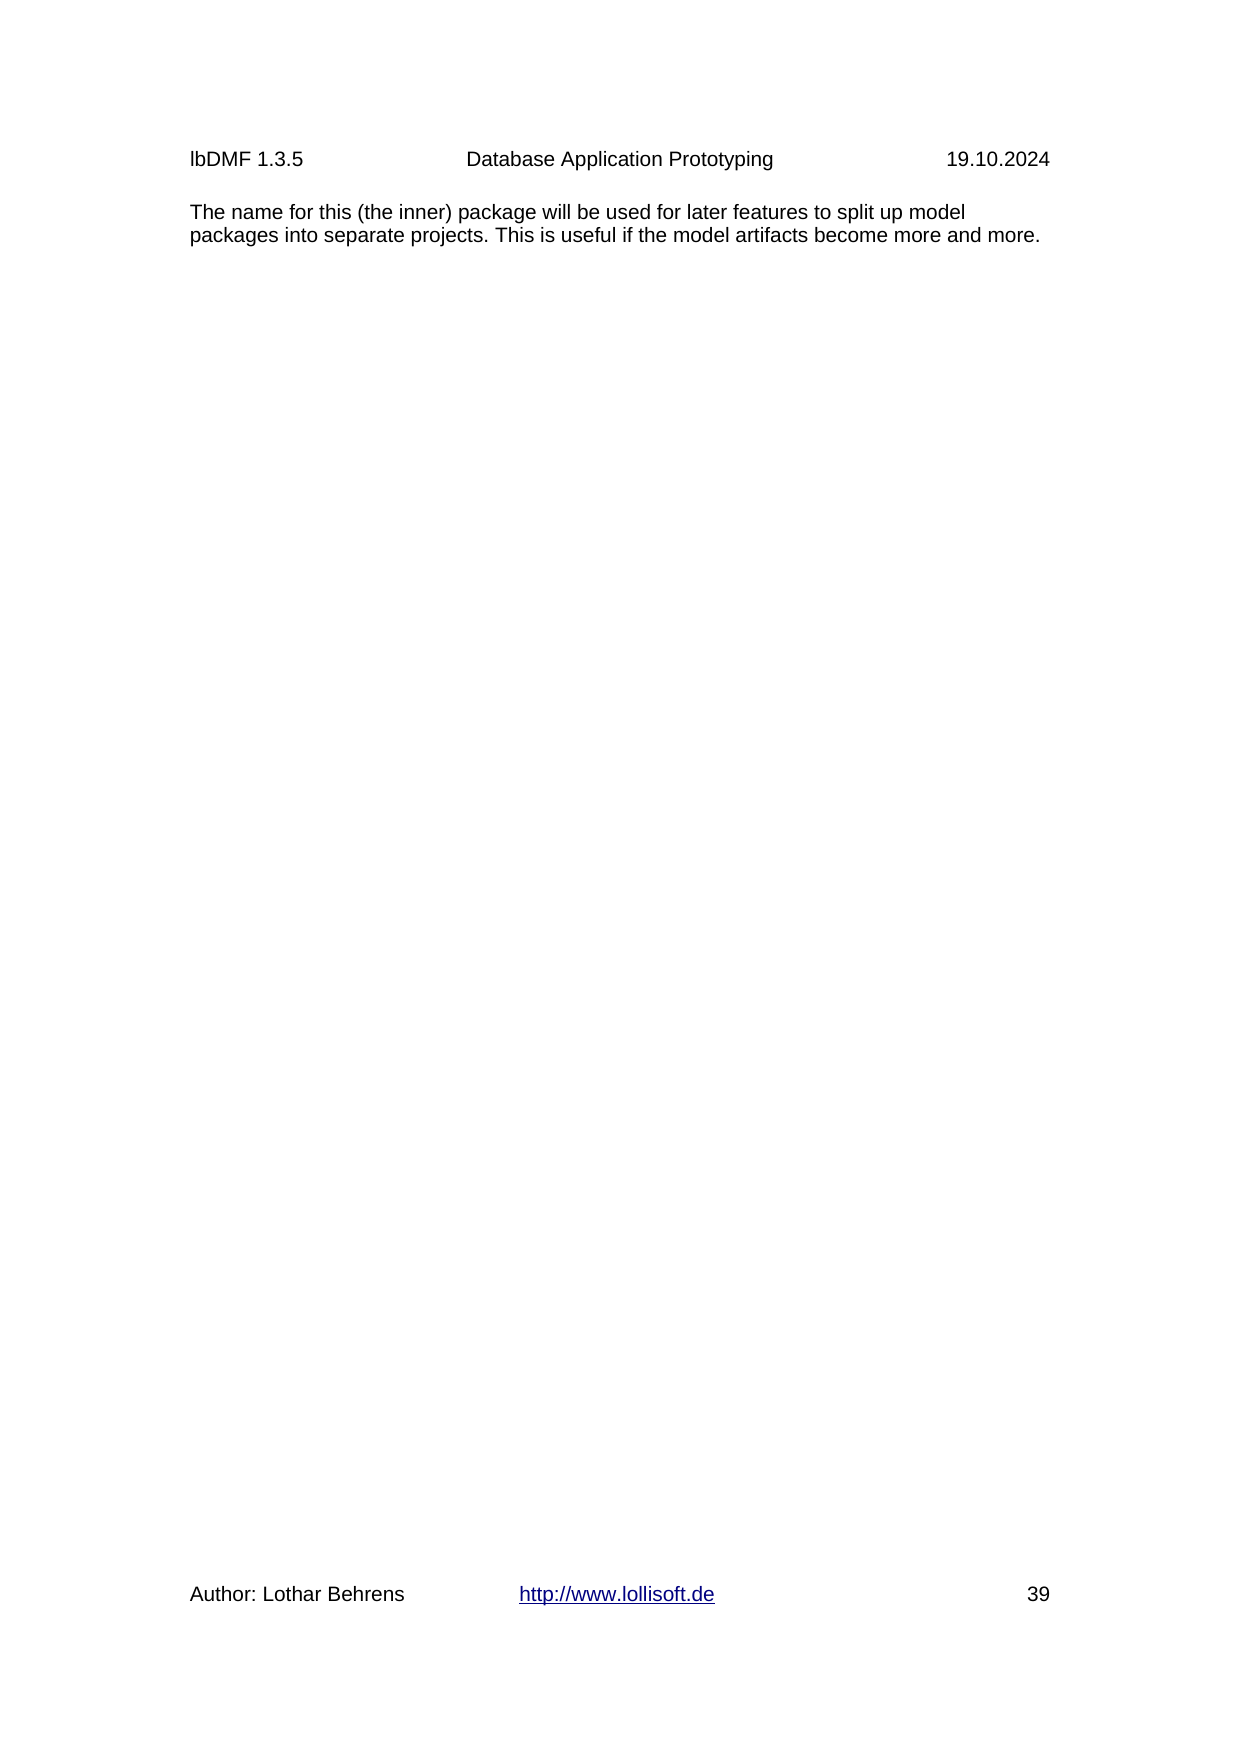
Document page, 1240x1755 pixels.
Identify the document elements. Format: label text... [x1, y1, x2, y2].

text The name for this (the inner) package will be used for later features to split up model packages into separate projects. This is useful if the model artifacts become more and more. [189, 201, 1050, 247]
